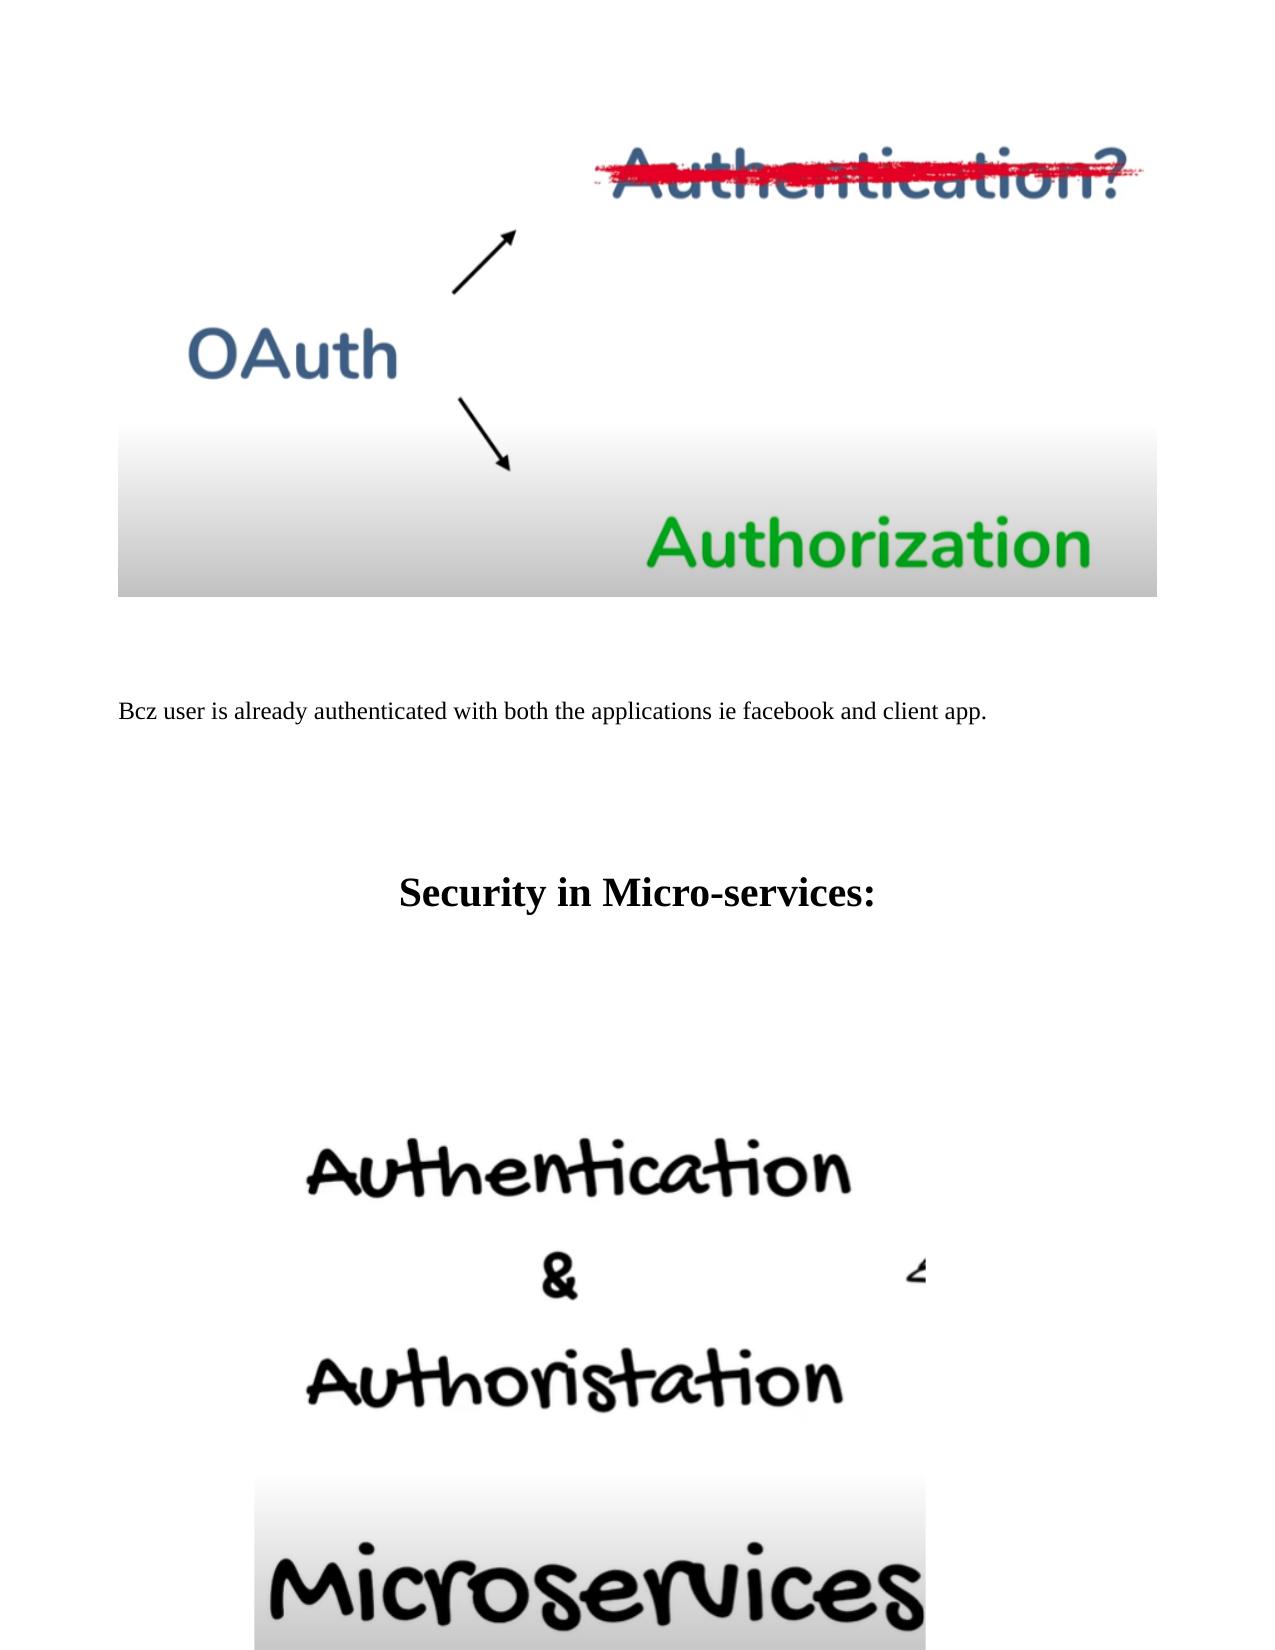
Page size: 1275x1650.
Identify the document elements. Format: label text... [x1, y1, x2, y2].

text Bcz user is already authenticated with both the applications ie facebook and client app. [118, 696, 1157, 724]
picture [118, 118, 1157, 597]
text Security in Micro-services: [118, 868, 1157, 916]
picture [254, 1112, 926, 1650]
